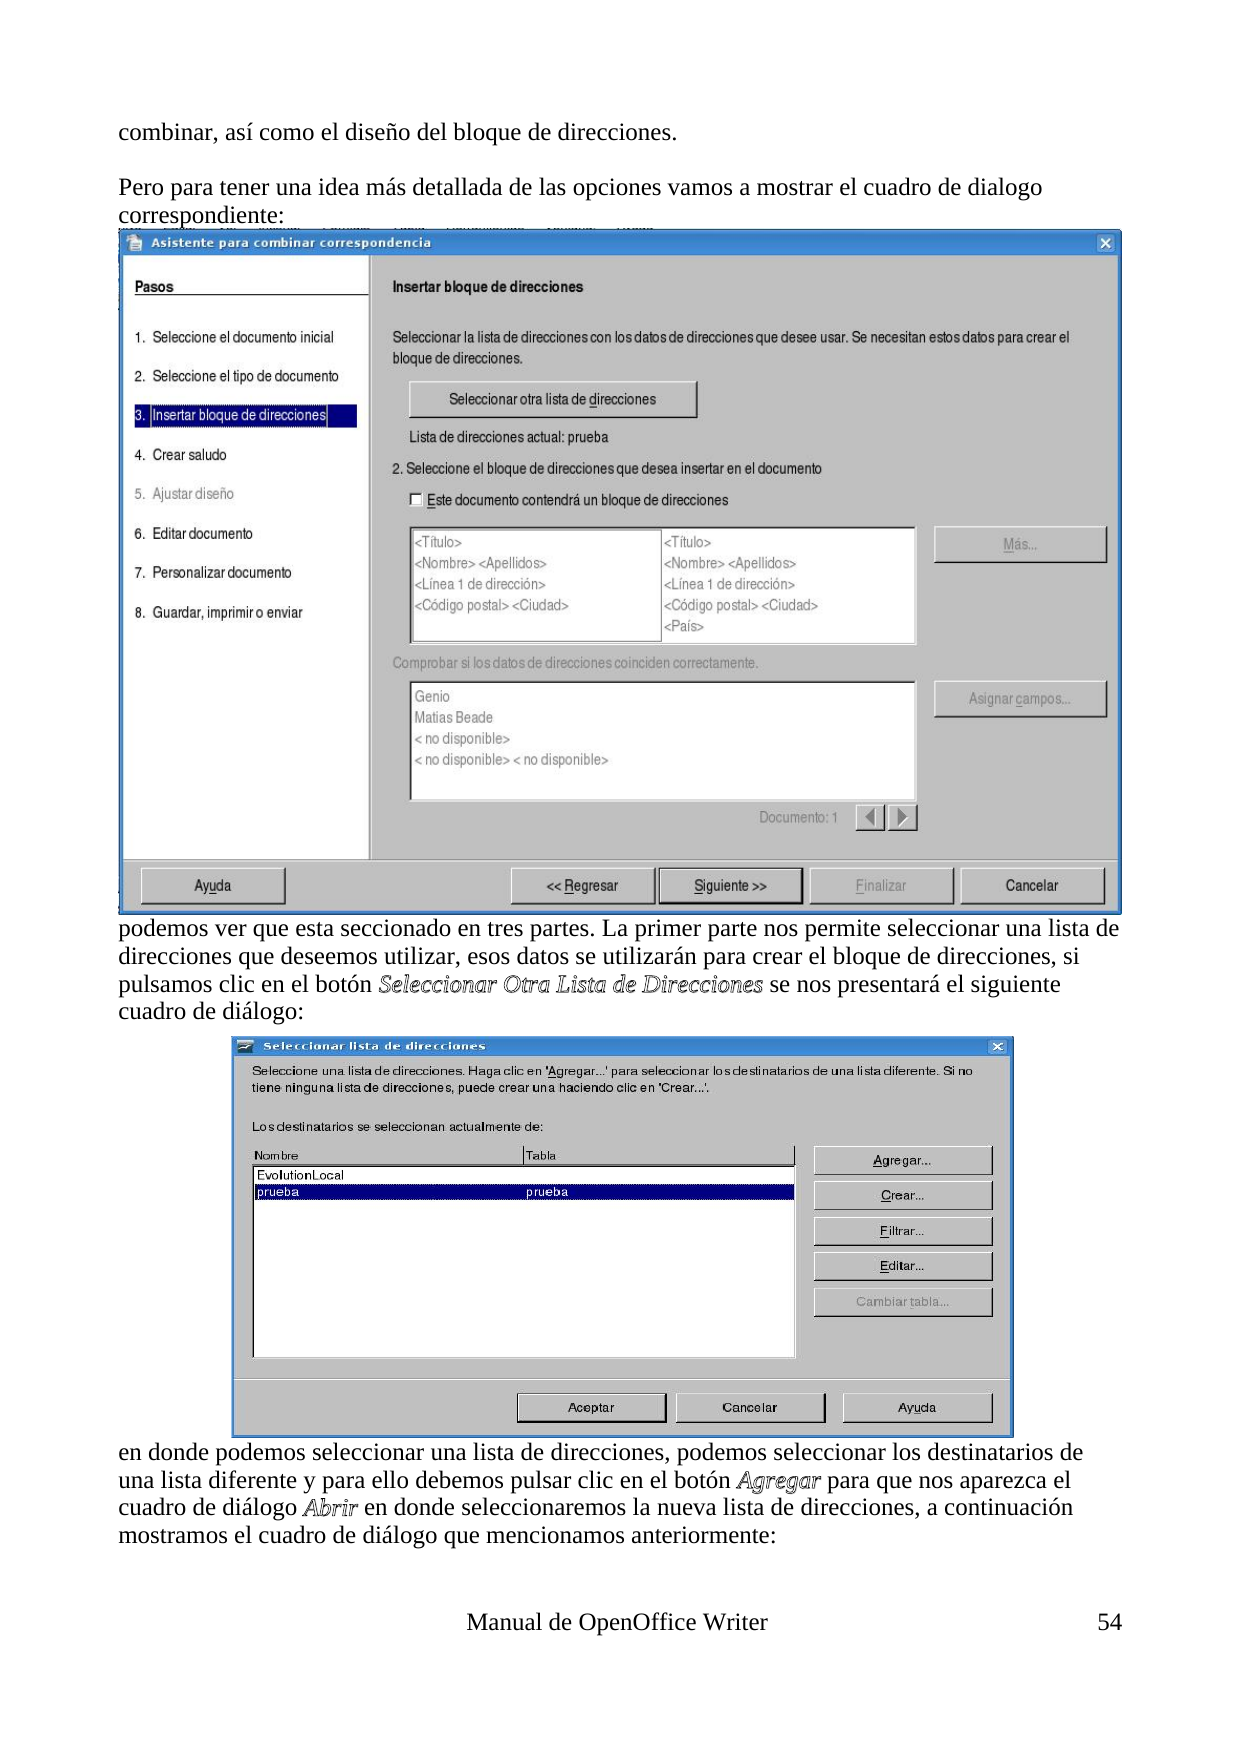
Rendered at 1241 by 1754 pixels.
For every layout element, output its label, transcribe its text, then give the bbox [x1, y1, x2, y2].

text combinar, así como el diseño del bloque de direcciones. [118, 118, 1122, 146]
picture [231, 1036, 1014, 1438]
text podemos ver que esta seccionado en tres partes. La primer parte nos permite seleccionar una lista de direcciones que deseemos utilizar, esos datos se utilizarán para crear el bloque de direcciones, si pulsamos clic en el botón Seleccionar Otra Lista de Direcciones se nos presentará el siguiente cuadro de diálogo: [118, 915, 1122, 1025]
text Pero para tener una idea más detallada de las opciones vamos a mostrar el cuadro de dialogo correspondiente: [118, 173, 1122, 228]
text en donde podemos seleccionar una lista de direcciones, podemos seleccionar los destinatarios de una lista diferente y para ello debemos pulsar clic en el botón Agregar para que nos aparezca el cuadro de diálogo Abrir en donde seleccionaremos la nueva lista de direcciones, a continuación mostramos el cuadro de diálogo que mencionamos anteriormente: [118, 1025, 1122, 1549]
picture [118, 228, 1122, 915]
